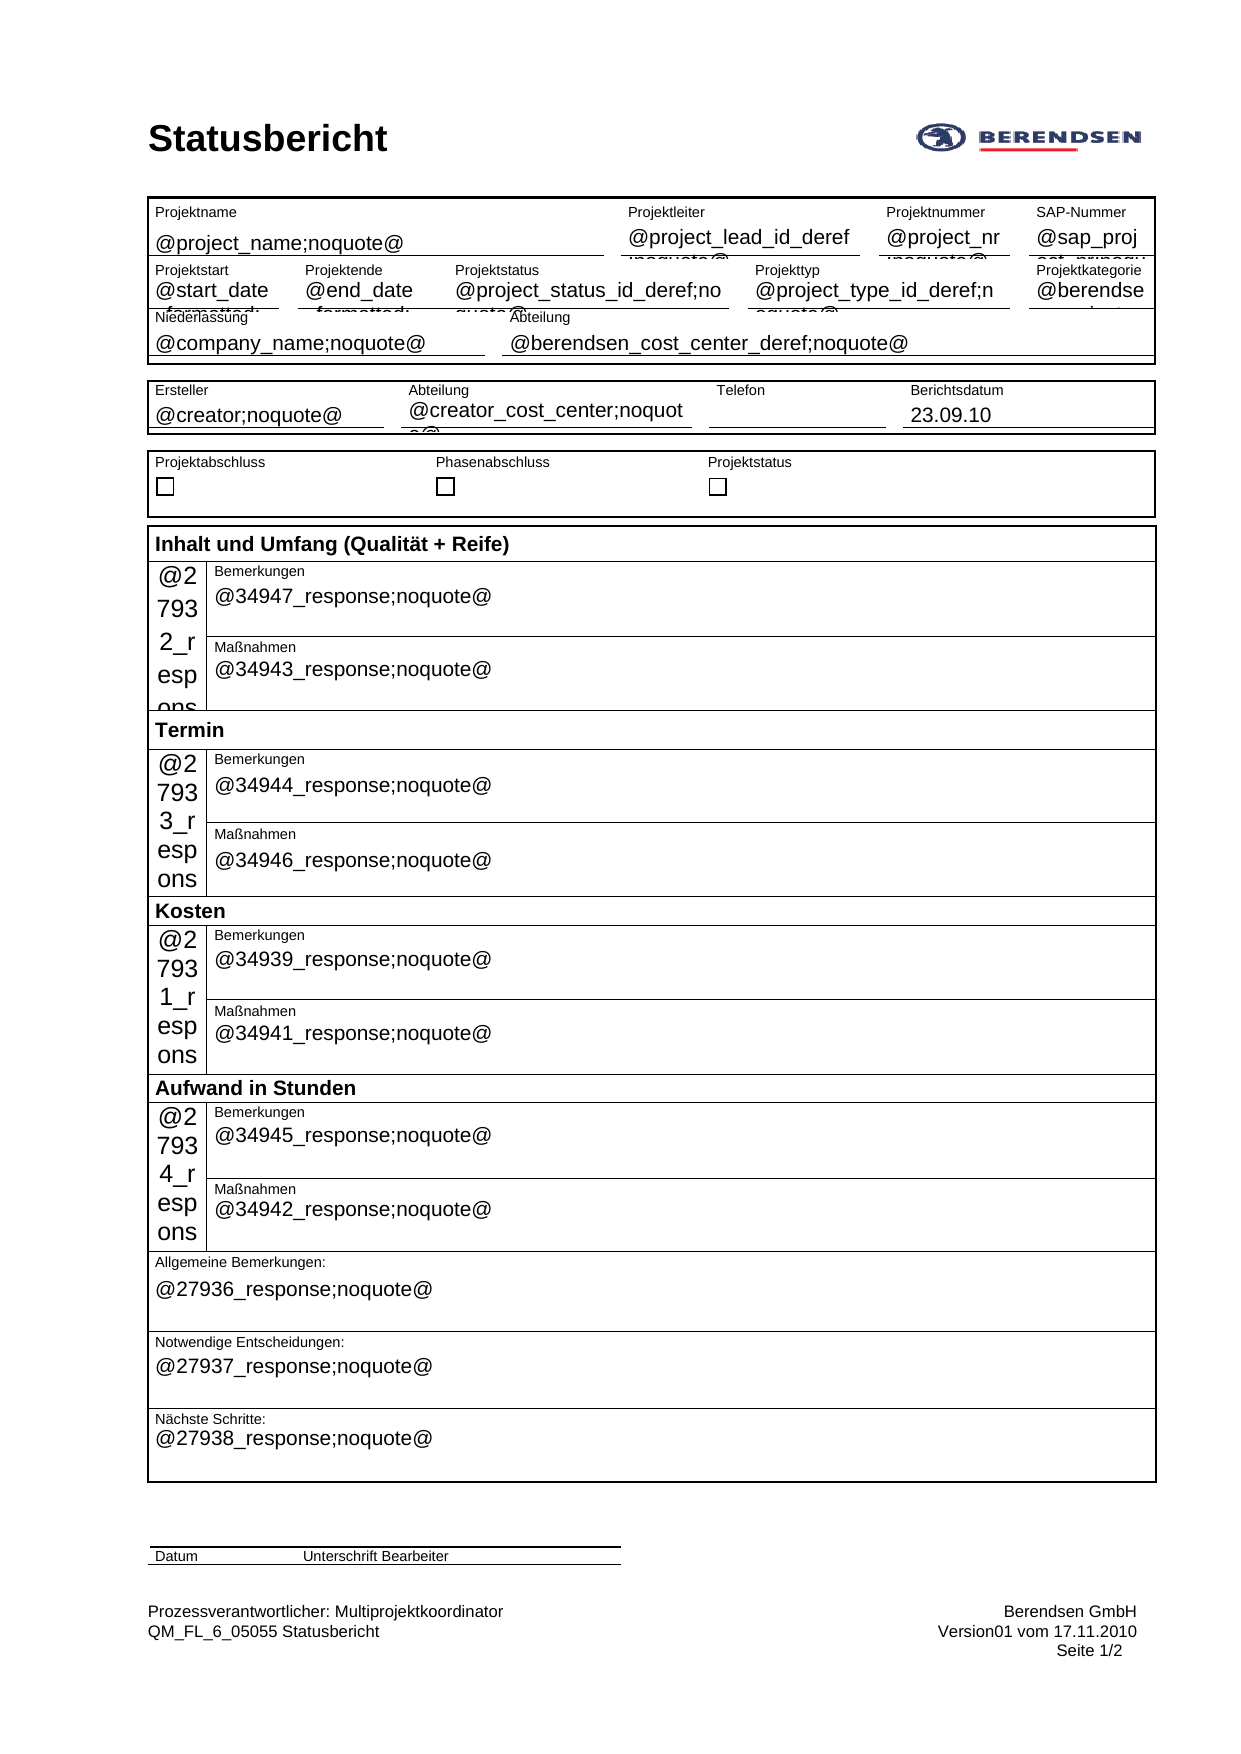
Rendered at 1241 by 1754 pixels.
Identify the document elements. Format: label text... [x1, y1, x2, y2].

table_cell Abteilung [502, 308, 1154, 325]
table_cell 23.09.10 [903, 398, 1154, 427]
table_cell [604, 225, 621, 254]
table_cell @company_name;noquote@ [149, 325, 485, 355]
table_cell Aufwand in Stunden [149, 1075, 1155, 1102]
table_cell @34942_response;noquote@ [207, 1195, 1155, 1251]
table_cell [149, 477, 428, 501]
table_header Projektabschluss [149, 452, 428, 477]
table_cell @34945_response;noquote@ [207, 1121, 1155, 1178]
table_header [692, 382, 709, 397]
table_cell [700, 477, 1154, 501]
table_header Phasenabschluss [428, 452, 700, 477]
table_header Berichtsdatum [903, 382, 1154, 397]
table_cell [485, 325, 502, 355]
table_cell [148, 1483, 295, 1546]
table_cell @34946_response;noquote@ [207, 845, 1155, 896]
table_cell Notwendige Entscheidungen: [149, 1332, 1155, 1352]
table_cell @34943_response;noquote@ [207, 653, 1155, 710]
table_cell Projektende [298, 260, 429, 278]
table_cell [149, 255, 1154, 260]
table_cell [149, 356, 485, 363]
table_header Projektname [149, 199, 603, 225]
table_header Telefon [709, 382, 886, 397]
table_cell @34947_response;noquote@ [207, 581, 1155, 636]
table_cell [665, 1483, 1156, 1546]
table_cell [1010, 225, 1029, 254]
table_cell Projektkategorie [1029, 260, 1154, 278]
table_header Ersteller [149, 382, 384, 397]
table_cell @project_name;noquote@ [149, 225, 603, 254]
table_cell [729, 278, 748, 308]
table_cell Maßnahmen [207, 1179, 1155, 1195]
table_header Projektstatus [700, 452, 1154, 477]
table_header SAP-Nummer [1029, 199, 1154, 225]
table_cell @27938_response;noquote@ [149, 1424, 1155, 1481]
table_header Inhalt und Umfang (Qualität + Reife) [149, 527, 1155, 561]
table_cell @end_date_formatted;noquote@ [298, 278, 429, 308]
table_cell @berendsen_cost_center_deref;noquote@ [502, 325, 1154, 355]
table_cell @project_status_id_deref;noquote@ [448, 278, 729, 308]
table_cell Bemerkungen [207, 1103, 1155, 1121]
table_cell [729, 260, 748, 278]
table_cell @27936_response;noquote@ [149, 1275, 1155, 1331]
table_cell Termin [149, 711, 1155, 749]
table_cell @sap_project_nr;noquote@ [1029, 225, 1154, 254]
table_cell [295, 1483, 621, 1546]
table_cell [485, 309, 502, 325]
table_cell [709, 398, 886, 427]
picture [905, 125, 1143, 148]
table_cell Bemerkungen [207, 750, 1155, 771]
table_header [1010, 199, 1029, 225]
table_cell @project_type_id_deref;noquote@ [748, 278, 1010, 308]
table_cell [621, 1483, 665, 1546]
table_cell Maßnahmen [207, 823, 1155, 845]
table_cell Bemerkungen [207, 926, 1155, 945]
table_cell [279, 260, 298, 278]
table_cell [886, 398, 903, 427]
table_cell [279, 278, 298, 308]
table_cell [502, 356, 1154, 363]
table_cell Projekttyp [748, 260, 1010, 278]
table_cell [665, 1546, 1156, 1564]
table_cell @34944_response;noquote@ [207, 771, 1155, 822]
table_cell @berendsen_project_category_deref;noquote@ [1029, 278, 1154, 308]
table_header [886, 382, 903, 397]
table_cell Kosten [149, 897, 1155, 925]
table_cell [485, 355, 502, 363]
table_header [860, 199, 879, 225]
table_cell [429, 278, 448, 308]
table_cell [149, 501, 1154, 516]
table_cell Datum Unterschrift Bearbeiter [148, 1546, 621, 1564]
table_cell [428, 477, 700, 501]
table_header Projektnummer [879, 199, 1010, 225]
table_cell [860, 225, 879, 254]
table_cell @27937_response;noquote@ [149, 1352, 1155, 1408]
table_cell @27931_response;noquote@ [149, 926, 206, 1074]
table_cell Projektstart [149, 260, 279, 278]
table_cell @creator_cost_center;noquote@ [401, 398, 692, 427]
table_cell @project_nr;noquote@ [879, 225, 1010, 254]
table_cell @34939_response;noquote@ [207, 945, 1155, 999]
table_cell Maßnahmen Kunde [207, 637, 1155, 653]
table_cell [384, 398, 401, 427]
table_header [604, 199, 621, 225]
table_cell [1010, 278, 1029, 308]
table_cell @start_date_formatted;noquote@ [149, 278, 279, 308]
table_header Abteilung [401, 382, 692, 397]
table_cell @34941_response;noquote@ [207, 1019, 1155, 1074]
table_cell @27932_response;noquote@ [149, 562, 206, 710]
table_cell [621, 1546, 665, 1564]
table_header [384, 382, 401, 397]
table_cell @creator;noquote@ [149, 398, 384, 427]
table_cell Projektstatus [448, 260, 729, 278]
table_cell Bemerkungen [207, 562, 1155, 581]
table_cell Maßnahmen [207, 1000, 1155, 1019]
table_cell [149, 427, 1154, 433]
table_cell [692, 398, 709, 427]
table_cell [429, 260, 448, 278]
table_cell [1010, 260, 1029, 278]
table_cell @27933_response;noquote@ [149, 750, 206, 896]
table_cell Nächste Schritte: [149, 1409, 1155, 1424]
table_header Projektleiter [621, 199, 860, 225]
table_cell @27934_response;noquote@ [149, 1103, 206, 1251]
table_cell Allgemeine Bemerkungen: [149, 1252, 1155, 1275]
table_cell @project_lead_id_deref;noquote@ [621, 225, 860, 254]
table_cell Niederlassung [149, 308, 485, 325]
